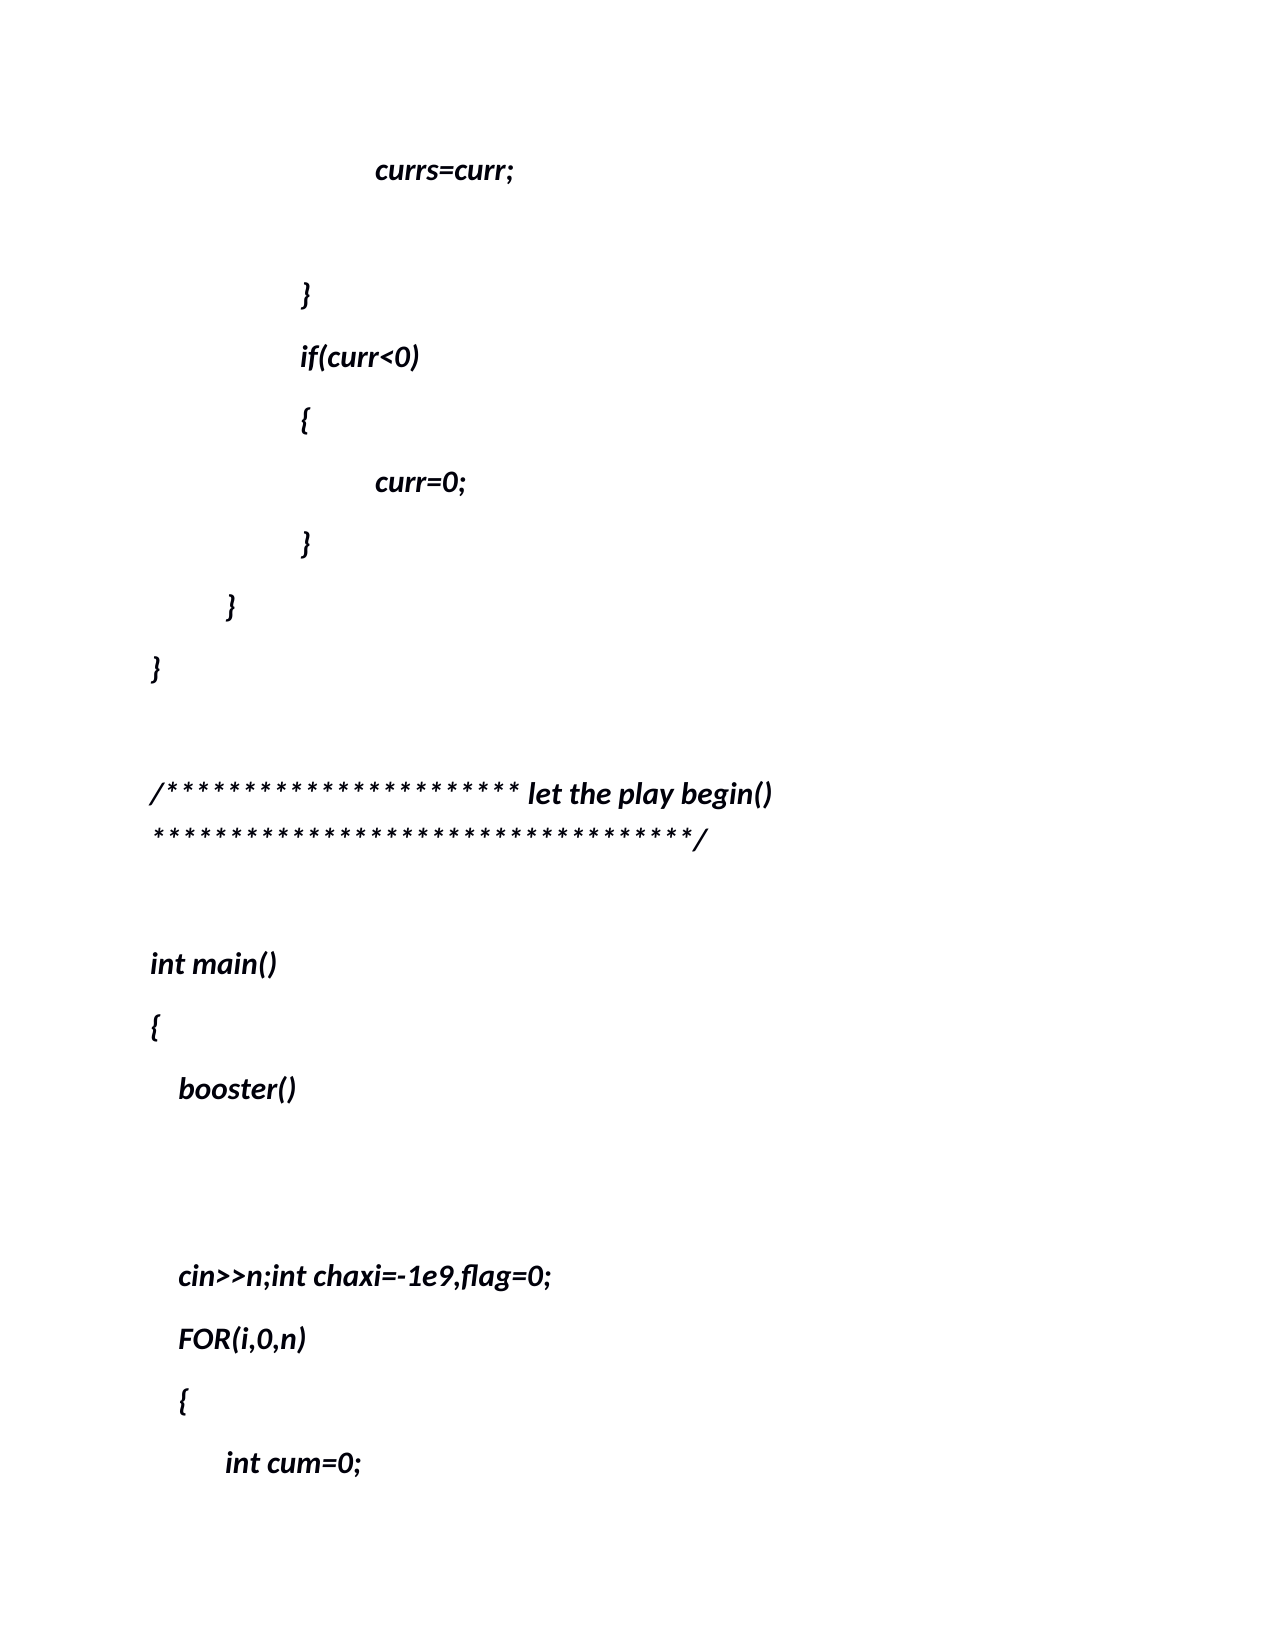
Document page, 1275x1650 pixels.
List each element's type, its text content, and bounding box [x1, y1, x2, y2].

text if(curr<0) [150, 337, 1125, 375]
text curr=0; [150, 462, 1125, 500]
text int cum=0; [150, 1444, 1125, 1482]
text booster() [150, 1069, 1125, 1107]
text } [150, 524, 1125, 562]
text } [150, 649, 1125, 687]
text { [150, 1381, 1125, 1419]
text { [150, 399, 1125, 438]
text currs=curr; [150, 150, 1125, 188]
text int main() [150, 944, 1125, 983]
text { [150, 1007, 1125, 1045]
text cin>>n;int chaxi=-1e9,flag=0; [150, 1256, 1125, 1294]
text } [150, 275, 1125, 313]
text } [150, 587, 1125, 625]
text FOR(i,0,n) [150, 1319, 1125, 1357]
text /*********************** let the play begin() ***********************************/ [150, 774, 1125, 858]
